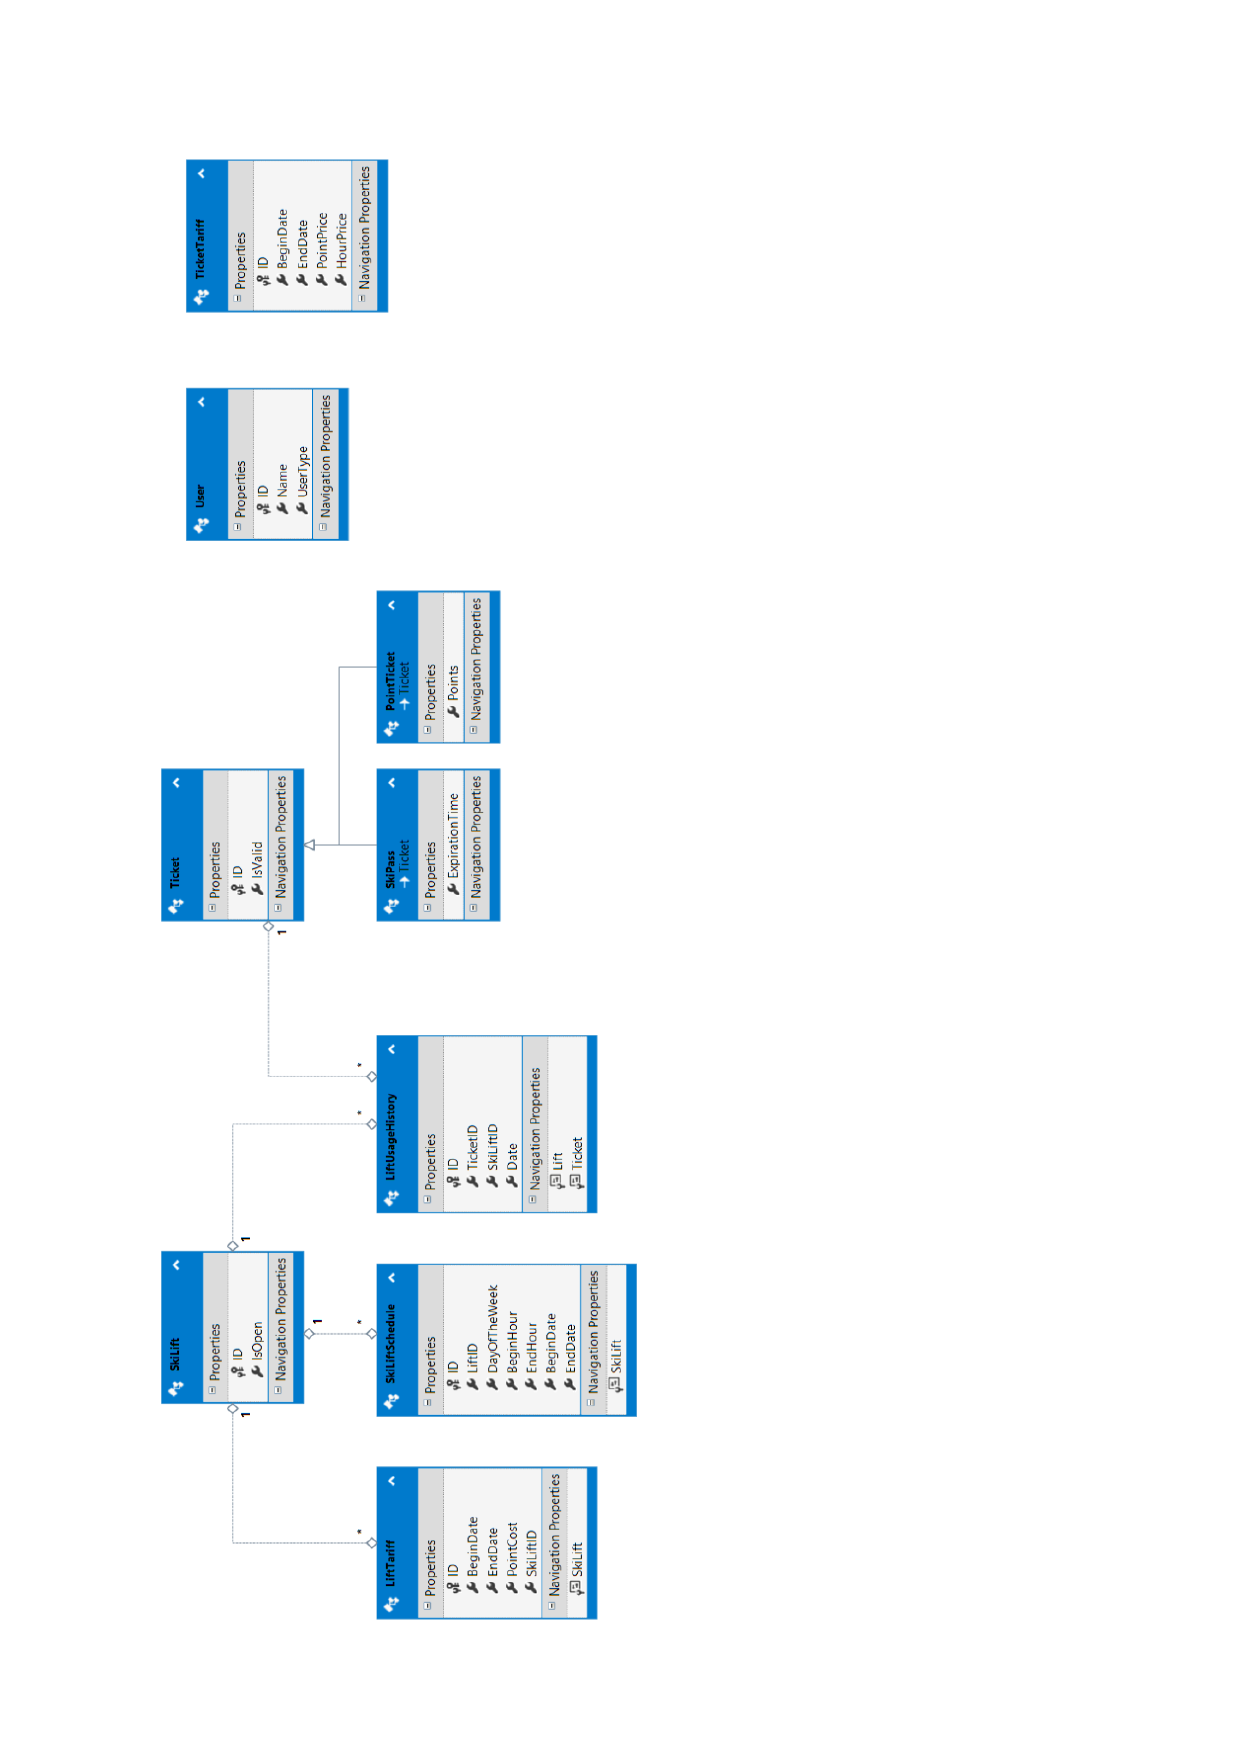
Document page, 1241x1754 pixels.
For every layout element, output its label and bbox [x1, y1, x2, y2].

picture [151, 151, 644, 1628]
